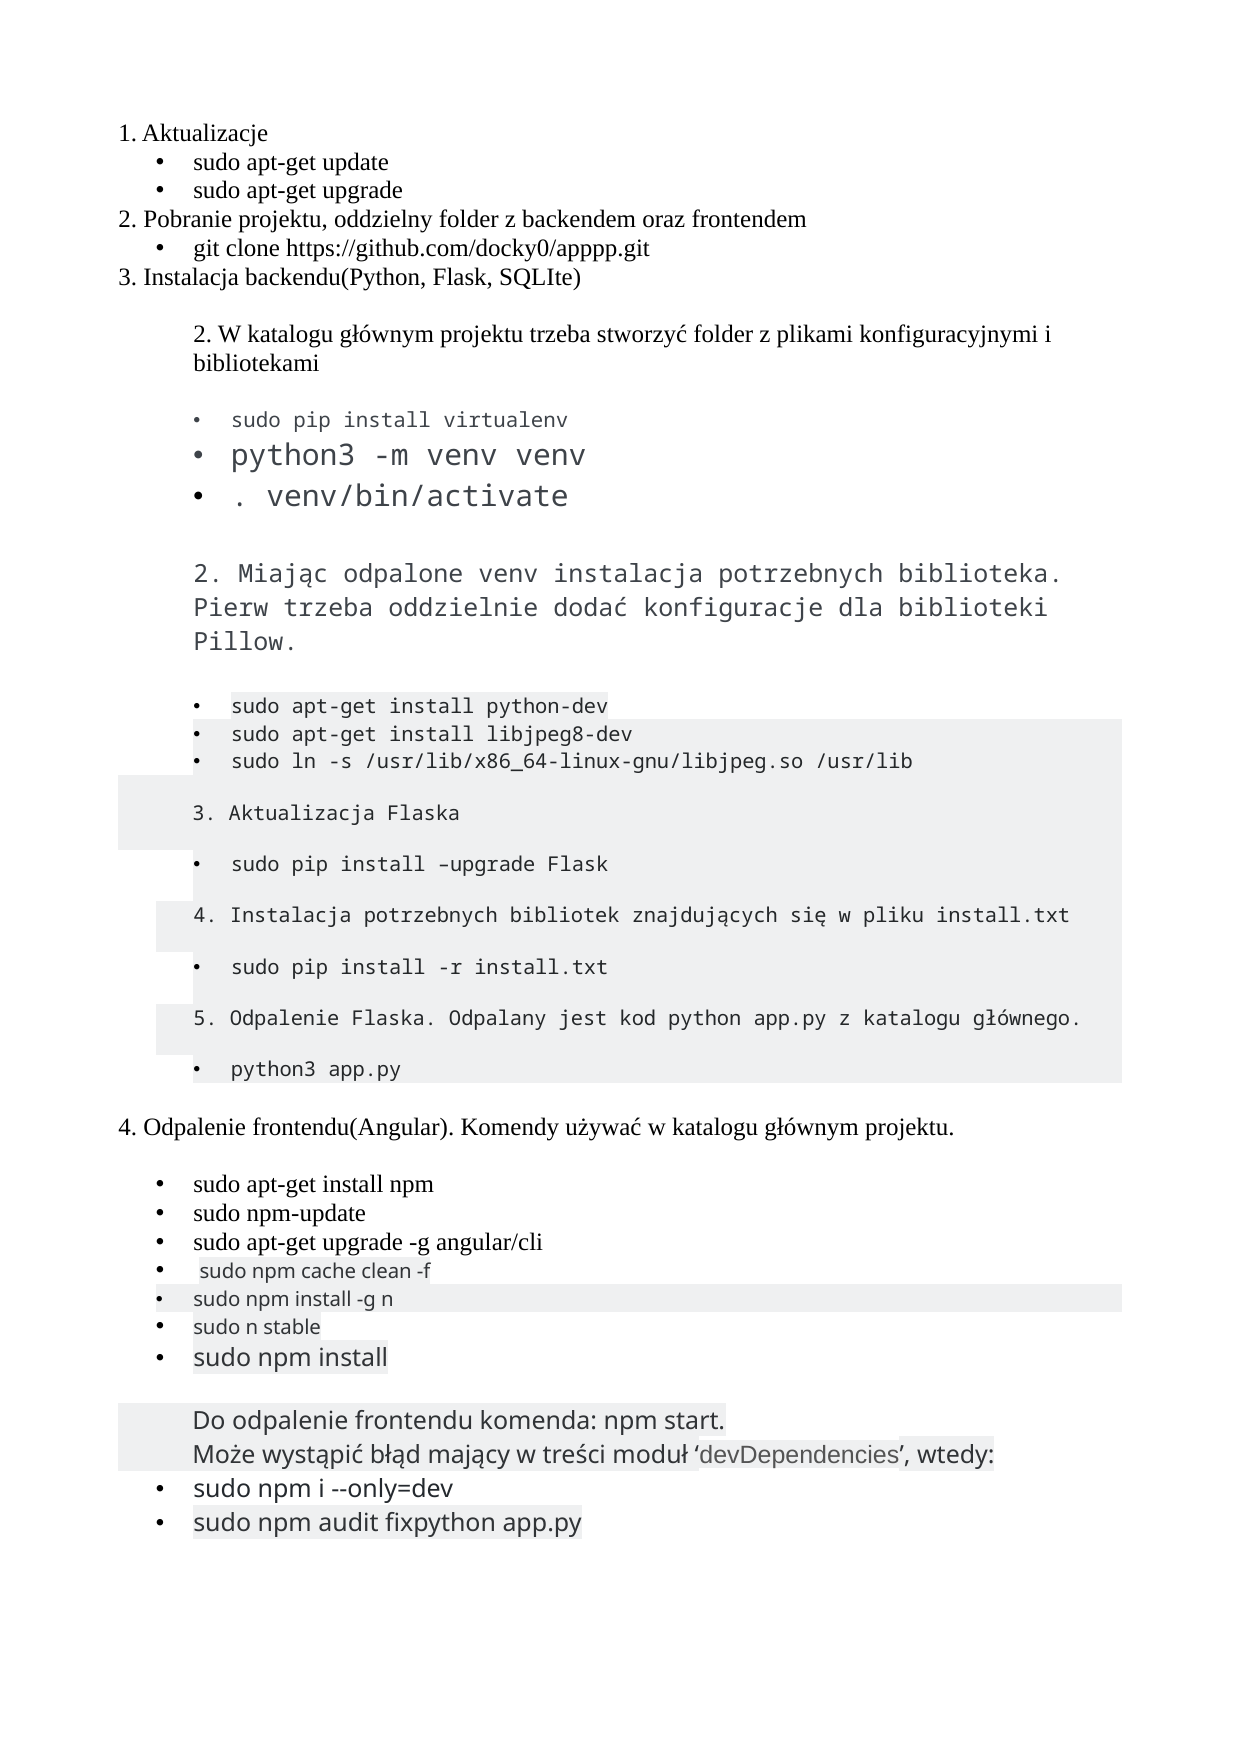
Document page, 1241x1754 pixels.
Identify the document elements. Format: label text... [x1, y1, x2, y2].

list sudo npm install [156, 1340, 1122, 1374]
list sudo npm install -g n [156, 1284, 1122, 1312]
list sudo pip install –upgrade Flask [193, 850, 1122, 877]
list sudo apt-get upgrade -g angular/cli [156, 1227, 1122, 1255]
list sudo apt-get upgrade [156, 176, 1122, 204]
list git clone https://github.com/docky0/apppp.git [156, 233, 1122, 262]
list sudo apt-get update [156, 147, 1122, 176]
text 3. Aktualizacja Flaska [118, 798, 1122, 826]
list python3 -m venv venv [193, 434, 1122, 474]
list sudo pip install virtualenv [193, 406, 1122, 434]
list 4. Instalacja potrzebnych bibliotek znajdujących się w pliku install.txt [156, 901, 1122, 929]
list sudo ln -s /usr/lib/x86_64-linux-gnu/libjpeg.so /usr/lib [193, 747, 1122, 775]
list sudo n stable [156, 1312, 1122, 1340]
text 4. Odpalenie frontendu(Angular). Komendy używać w katalogu głównym projektu. [118, 1112, 1122, 1140]
text 2. Pobranie projektu, oddzielny folder z backendem oraz frontendem [118, 204, 1122, 233]
list 2. W katalogu głównym projektu trzeba stworzyć folder z plikami konfiguracyjnymi i bibliotekami [156, 319, 1122, 377]
list sudo npm cache clean -f [156, 1255, 1122, 1284]
list sudo npm audit fixpython app.py [156, 1504, 1122, 1539]
list sudo apt-get install npm [156, 1169, 1122, 1198]
list sudo pip install -r install.txt [193, 952, 1122, 980]
list 2. Miając odpalone venv instalacja potrzebnych biblioteka. Pierw trzeba oddzielnie dodać konfiguracje dla biblioteki Pillow. [156, 555, 1122, 657]
list sudo apt-get install python-dev [193, 692, 1122, 719]
list python3 app.py [193, 1055, 1122, 1083]
text Do odpalenie frontendu komenda: npm start. [118, 1402, 1122, 1436]
text 3. Instalacja backendu(Python, Flask, SQLIte) [118, 262, 1122, 291]
text 1. Aktualizacje [118, 118, 1122, 147]
text Może wystąpić błąd mający w treści moduł ‘devDependencies’, wtedy: [118, 1436, 1122, 1471]
list 5. Odpalenie Flaska. Odpalany jest kod python app.py z katalogu głównego. [156, 1004, 1122, 1031]
list . venv/bin/activate [193, 474, 1122, 515]
list sudo apt-get install libjpeg8-dev [193, 719, 1122, 747]
list sudo npm-update [156, 1198, 1122, 1227]
list sudo npm i --only=dev [156, 1471, 1122, 1504]
